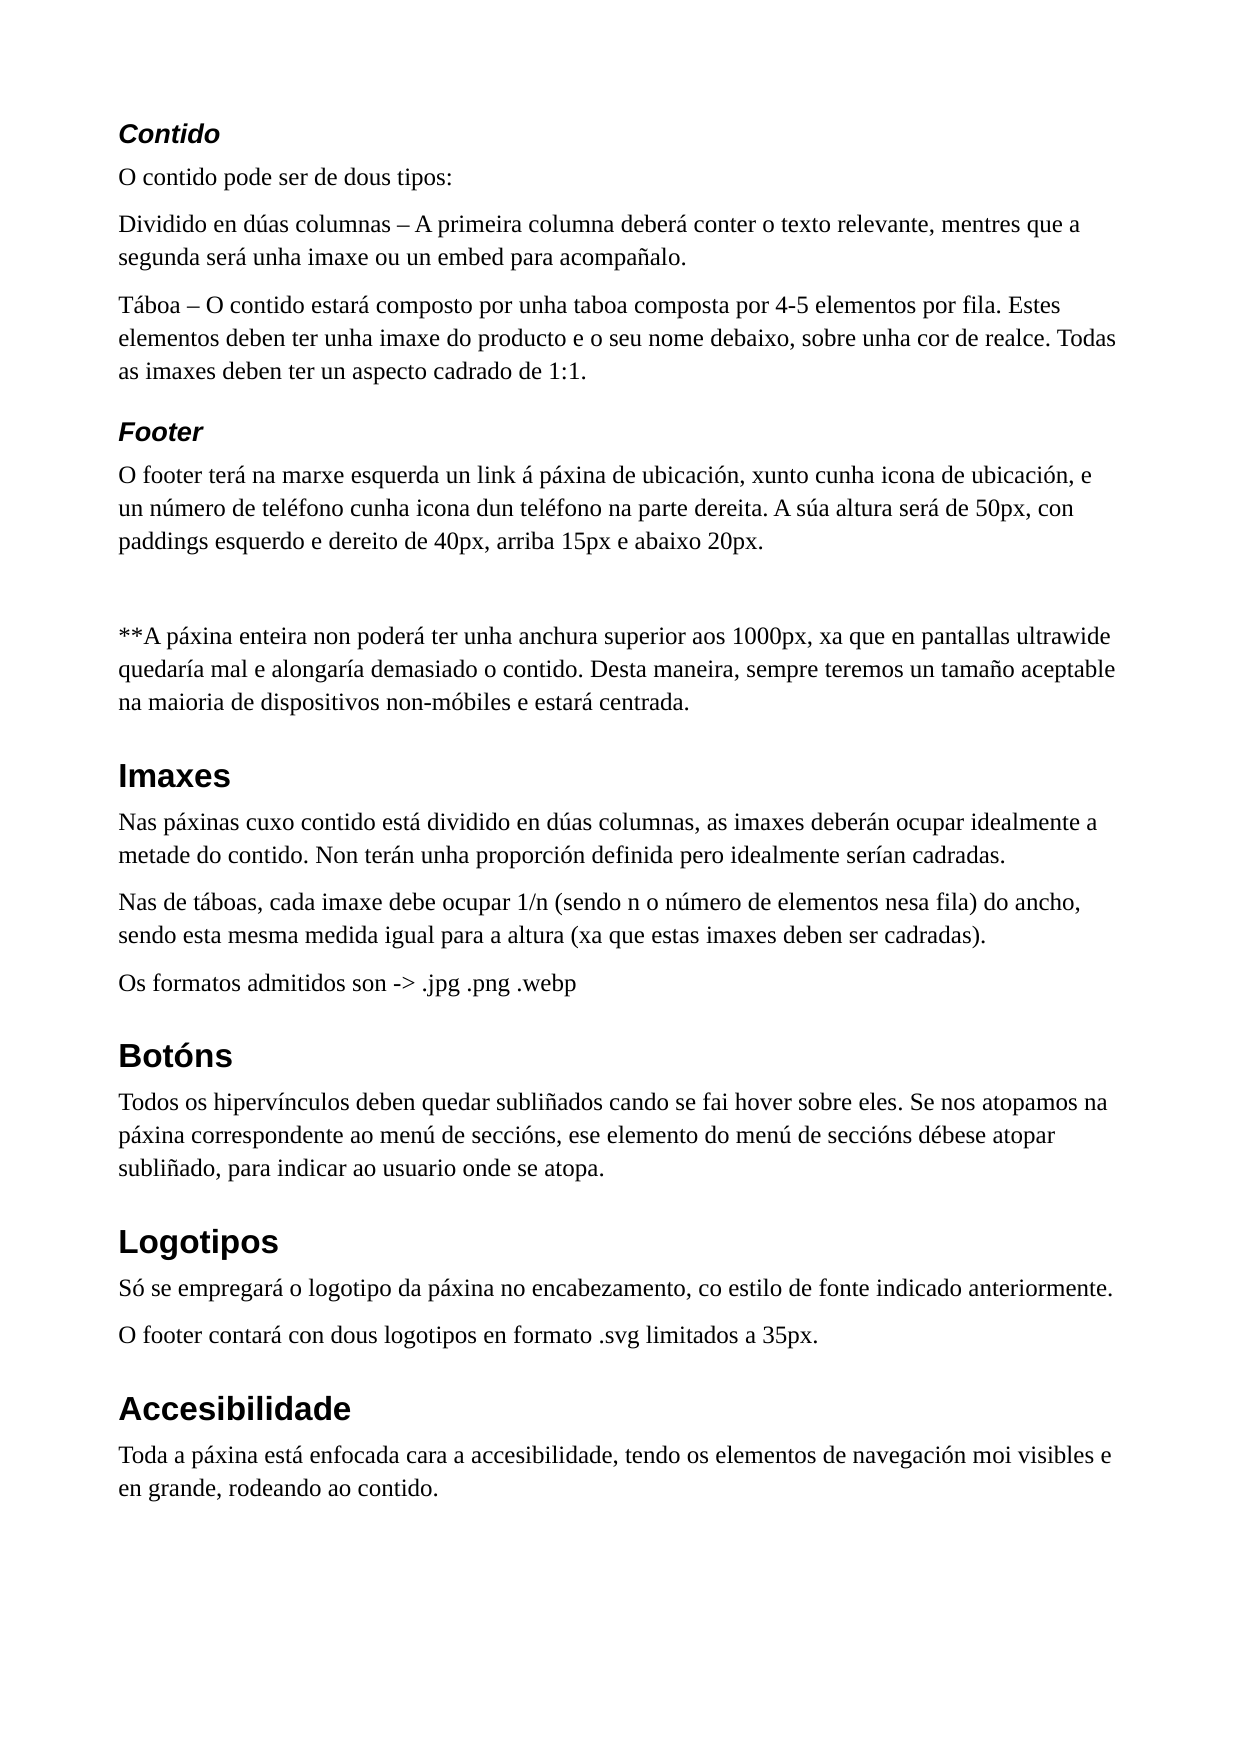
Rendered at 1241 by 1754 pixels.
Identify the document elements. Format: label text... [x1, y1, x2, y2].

text Nas páxinas cuxo contido está dividido en dúas columnas, as imaxes deberán ocupar idealmente a metade do contido. Non terán unha proporción definida pero idealmente serían cadradas. [118, 807, 1122, 868]
text Nas de táboas, cada imaxe debe ocupar 1/n (sendo n o número de elementos nesa fila) do ancho, sendo esta mesma medida igual para a altura (xa que estas imaxes deben ser cadradas). [118, 887, 1122, 949]
subtitle Contido [118, 118, 1122, 149]
text O footer terá na marxe esquerda un link á páxina de ubicación, xunto cunha icona de ubicación, e un número de teléfono cunha icona dun teléfono na parte dereita. A súa altura será de 50px, con paddings esquerdo e dereito de 40px, arriba 15px e abaixo 20px. [118, 460, 1122, 555]
subtitle Logotipos [118, 1222, 1122, 1260]
subtitle Botóns [118, 1036, 1122, 1075]
text Os formatos admitidos son -> .jpg .png .webp [118, 968, 1122, 997]
text Toda a páxina está enfocada cara a accesibilidade, tendo os elementos de navegación moi visibles e en grande, rodeando ao contido. [118, 1440, 1122, 1501]
text O footer contará con dous logotipos en formato .svg limitados a 35px. [118, 1320, 1122, 1349]
text Todos os hipervínculos deben quedar subliñados cando se fai hover sobre eles. Se nos atopamos na páxina correspondente ao menú de seccións, ese elemento do menú de seccións débese atopar subliñado, para indicar ao usuario onde se atopa. [118, 1087, 1122, 1182]
text Dividido en dúas columnas – A primeira columna deberá conter o texto relevante, mentres que a segunda será unha imaxe ou un embed para acompañalo. [118, 209, 1122, 271]
text Táboa – O contido estará composto por unha taboa composta por 4-5 elementos por fila. Estes elementos deben ter unha imaxe do producto e o seu nome debaixo, sobre unha cor de realce. Todas as imaxes deben ter un aspecto cadrado de 1:1. [118, 290, 1122, 385]
subtitle Imaxes [118, 756, 1122, 794]
text **A páxina enteira non poderá ter unha anchura superior aos 1000px, xa que en pantallas ultrawide quedaría mal e alongaría demasiado o contido. Desta maneira, sempre teremos un tamaño aceptable na maioria de dispositivos non-móbiles e estará centrada. [118, 621, 1122, 716]
text Só se empregará o logotipo da páxina no encabezamento, co estilo de fonte indicado anteriormente. [118, 1273, 1122, 1301]
subtitle Accesibilidade [118, 1389, 1122, 1427]
subtitle Footer [118, 416, 1122, 447]
text O contido pode ser de dous tipos: [118, 162, 1122, 191]
